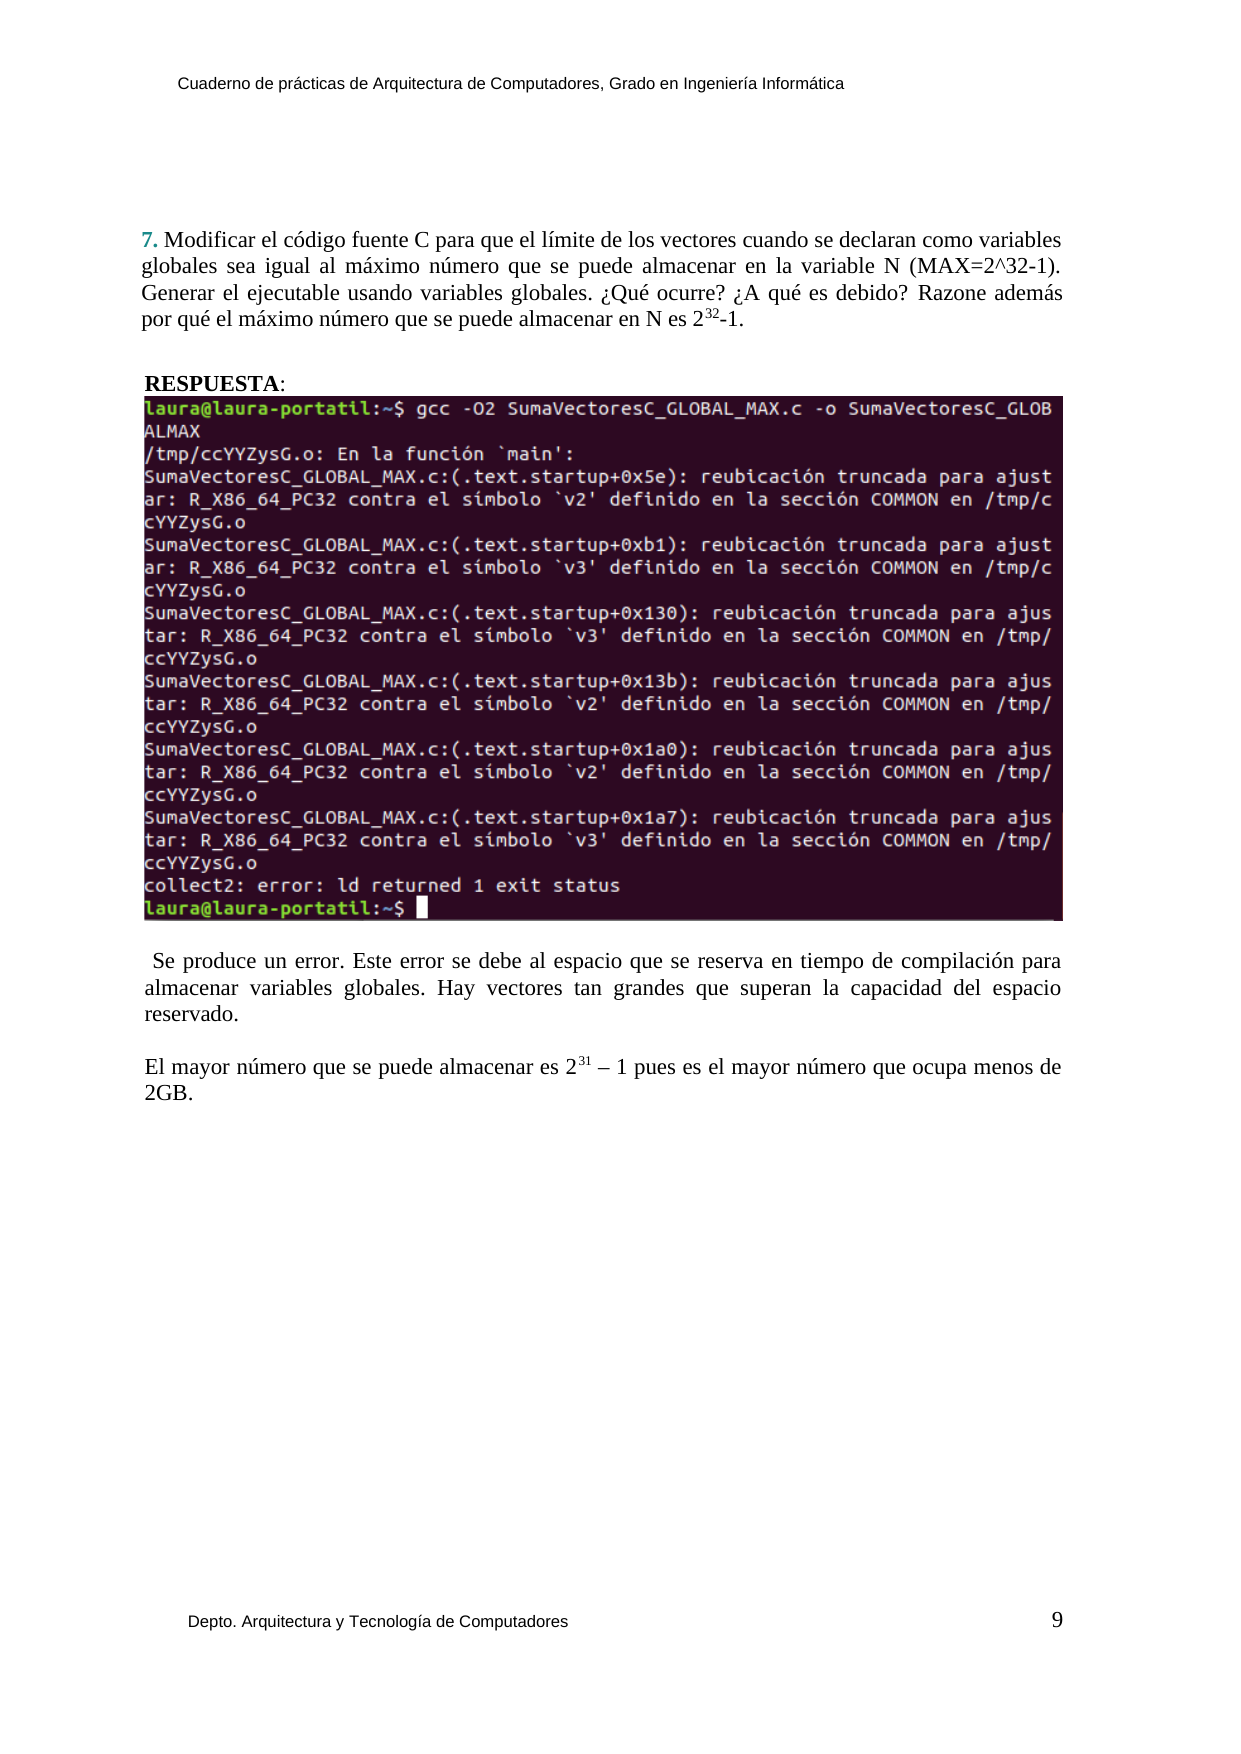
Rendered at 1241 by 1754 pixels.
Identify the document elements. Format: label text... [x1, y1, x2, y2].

list 7. Modificar el código fuente C para que el límite de los vectores cuando se declaran como variables globales sea igual al máximo número que se puede almacenar en la variable N (MAX=2^32-1). Generar el ejecutable usando variables globales. ¿Qué ocurre? ¿A qué es debido? Razone además por qué el máximo número que se puede almacenar en N es 232-1. [103, 226, 1063, 332]
text RESPUESTA: [144, 371, 1063, 396]
text El mayor número que se puede almacenar es 231 – 1 pues es el mayor número que ocupa menos de 2GB. [144, 1053, 1063, 1106]
text Se produce un error. Este error se debe al espacio que se reserva en tiempo de compilación para almacenar variables globales. Hay vectores tan grandes que superan la capacidad del espacio reservado. [144, 947, 1063, 1026]
picture [144, 396, 1063, 921]
